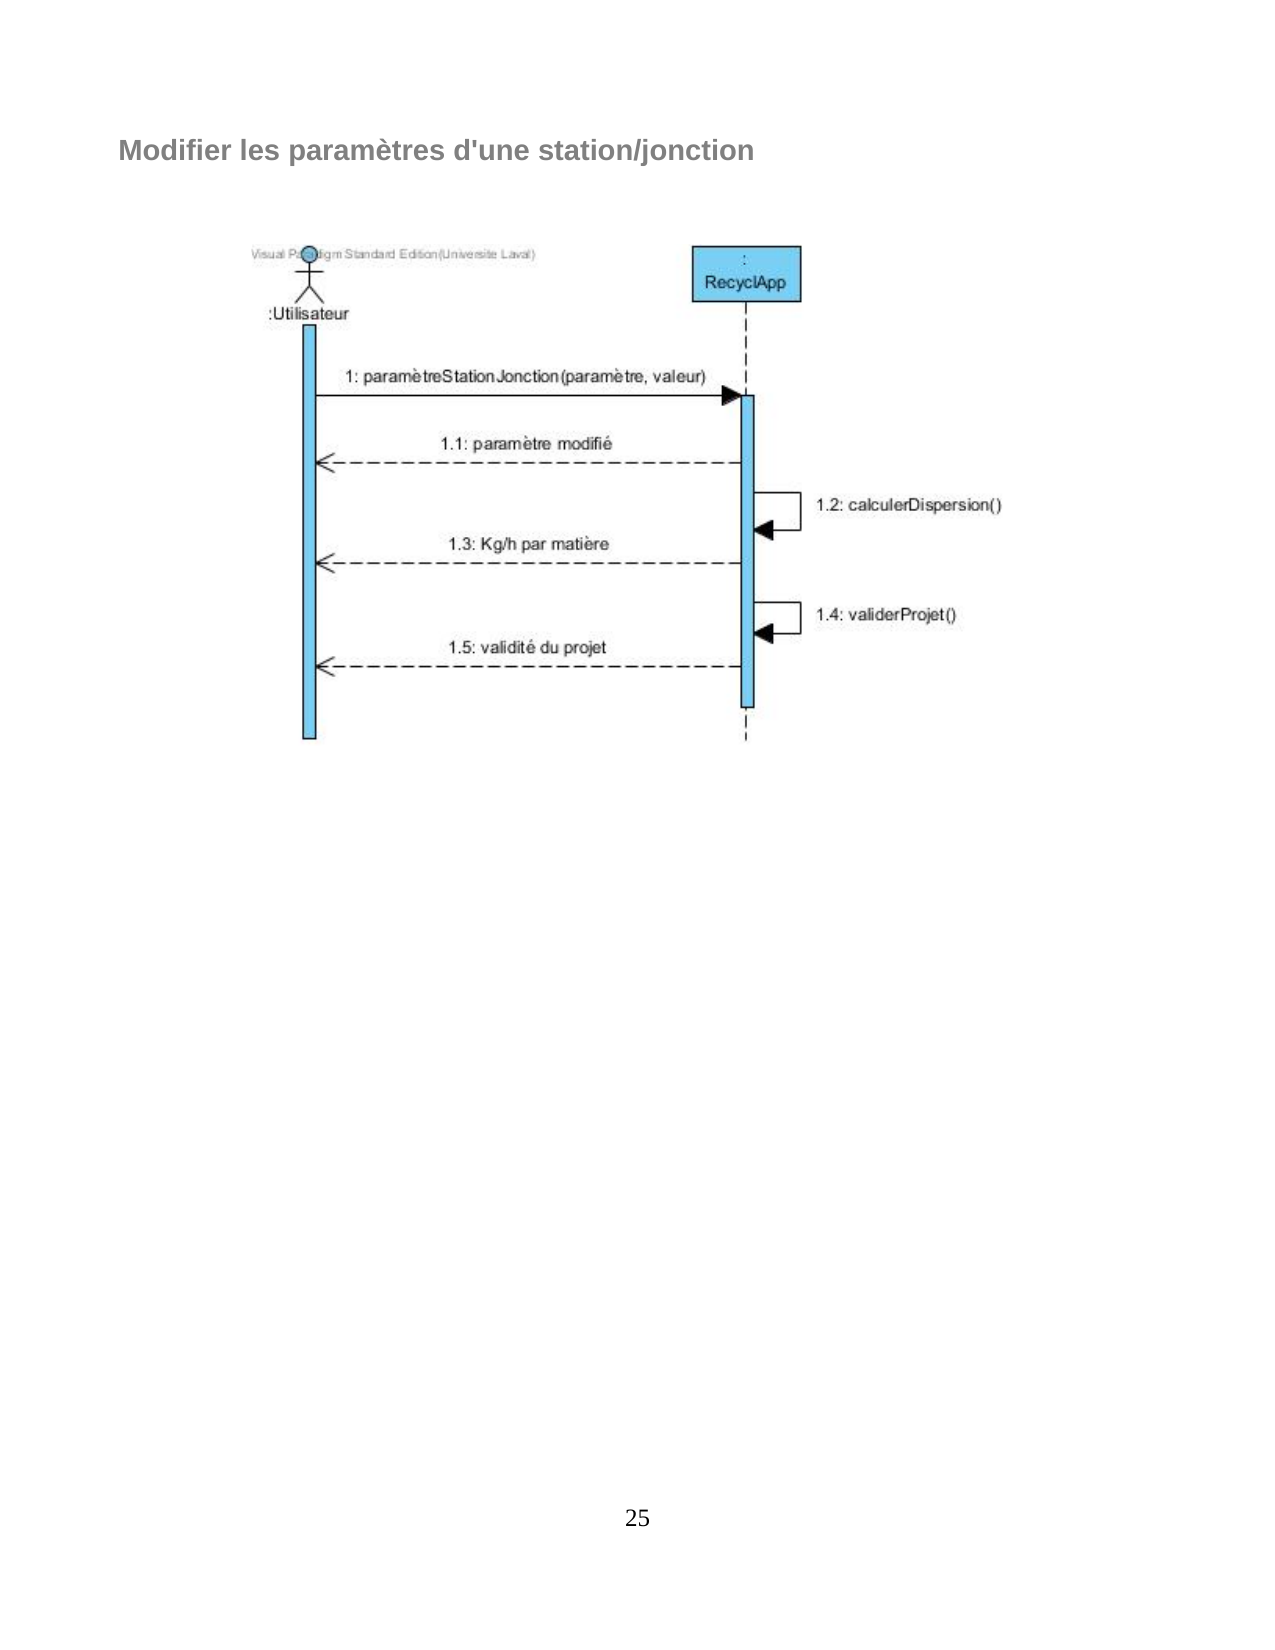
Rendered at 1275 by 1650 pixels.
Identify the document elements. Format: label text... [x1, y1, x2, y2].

picture [251, 244, 1024, 746]
subtitle Modifier les paramètres d'une station/jonction [118, 133, 1157, 166]
